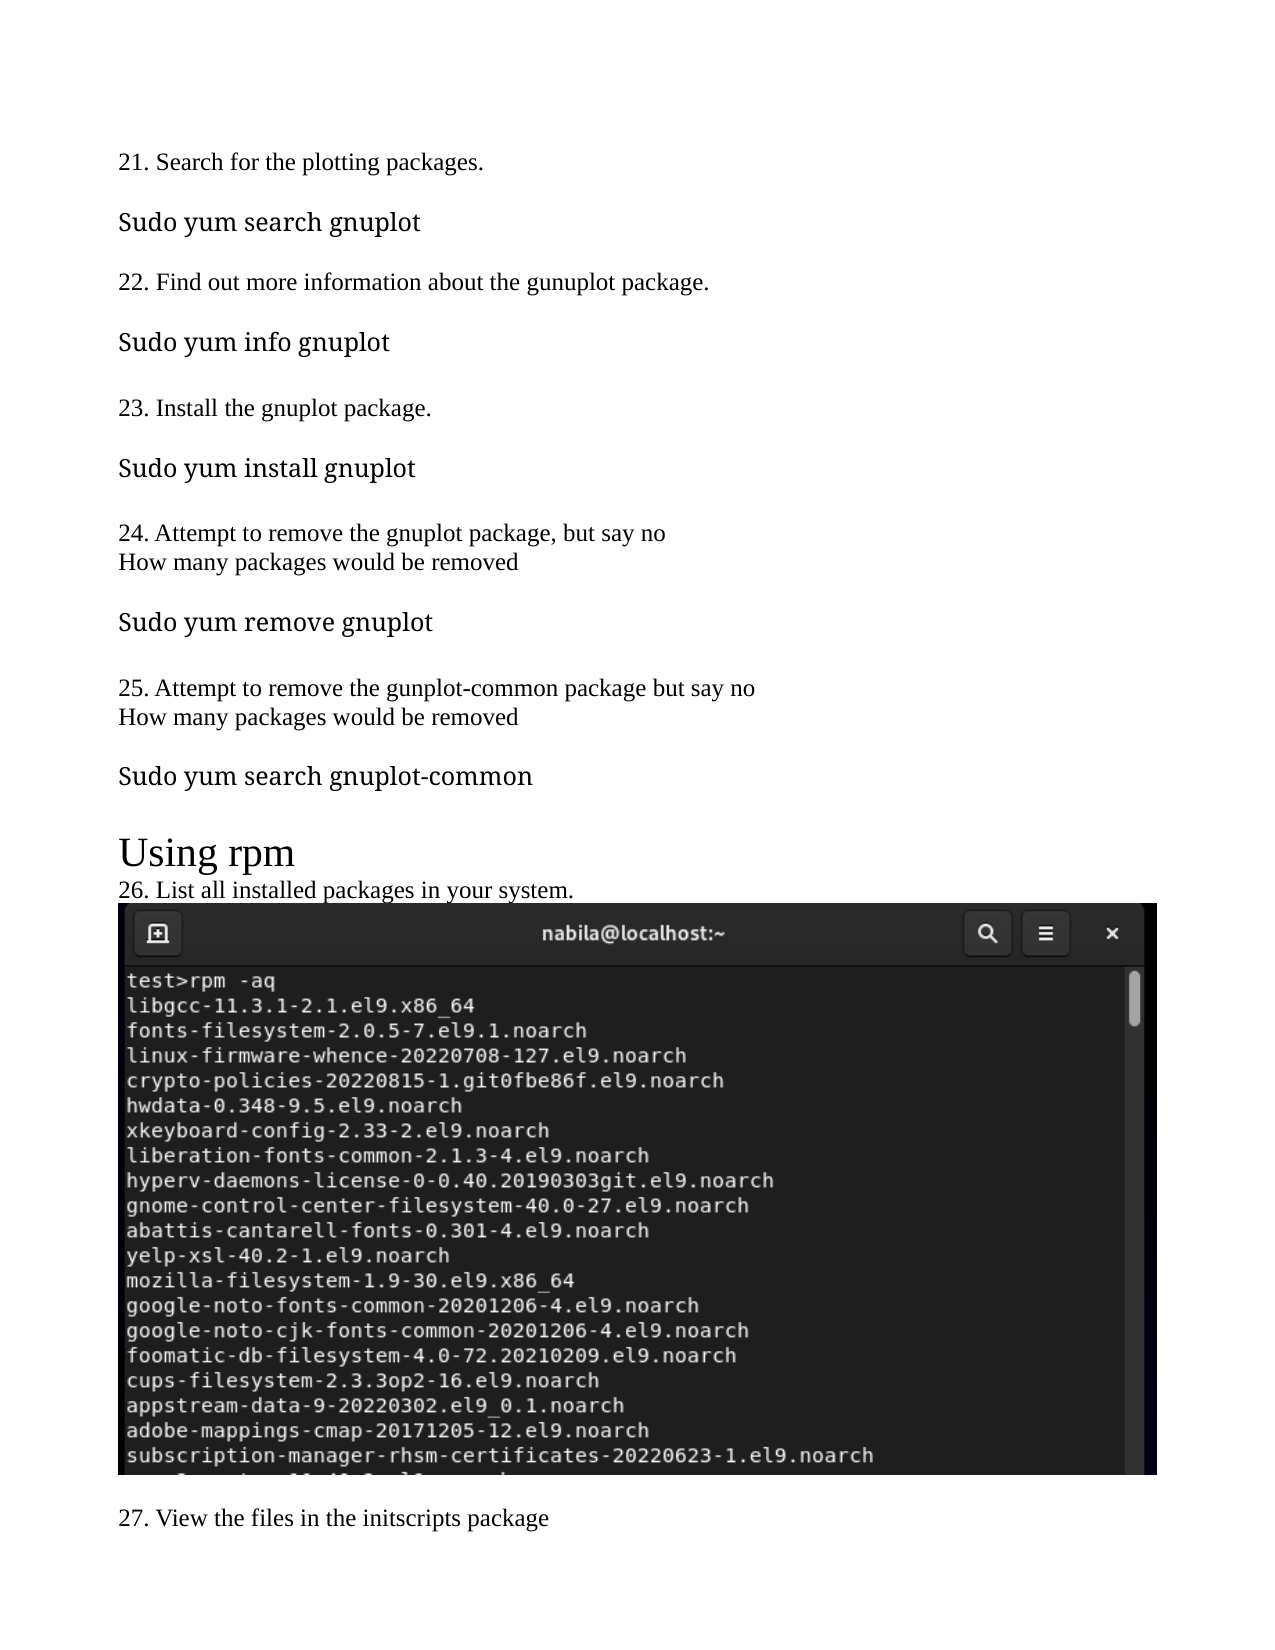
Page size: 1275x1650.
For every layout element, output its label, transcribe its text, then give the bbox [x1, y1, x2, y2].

text Sudo yum remove gnuplot [118, 605, 1157, 639]
text 23. Install the gnuplot package. [118, 393, 1157, 422]
text How many packages would be removed [118, 547, 1157, 576]
text How many packages would be removed [118, 702, 1157, 730]
text Sudo yum install gnuplot [118, 450, 1157, 484]
text 24. Attempt to remove the gnuplot package, but say no [118, 518, 1157, 547]
text Sudo yum info gnuplot [118, 325, 1157, 359]
text 26. List all installed packages in your system. [118, 875, 1157, 903]
text Sudo yum search gnuplot [118, 204, 1157, 238]
text 22. Find out more information about the gunuplot package. [118, 267, 1157, 296]
text 21. Search for the plotting packages. [118, 147, 1157, 176]
text 27. View the files in the initscripts package [118, 1503, 1157, 1532]
text Sudo yum search gnuplot-common [118, 759, 1157, 793]
text Using rpm [118, 827, 1157, 875]
text 25. Attempt to remove the gunplot-common package but say no [118, 673, 1157, 702]
picture [118, 903, 1157, 1475]
